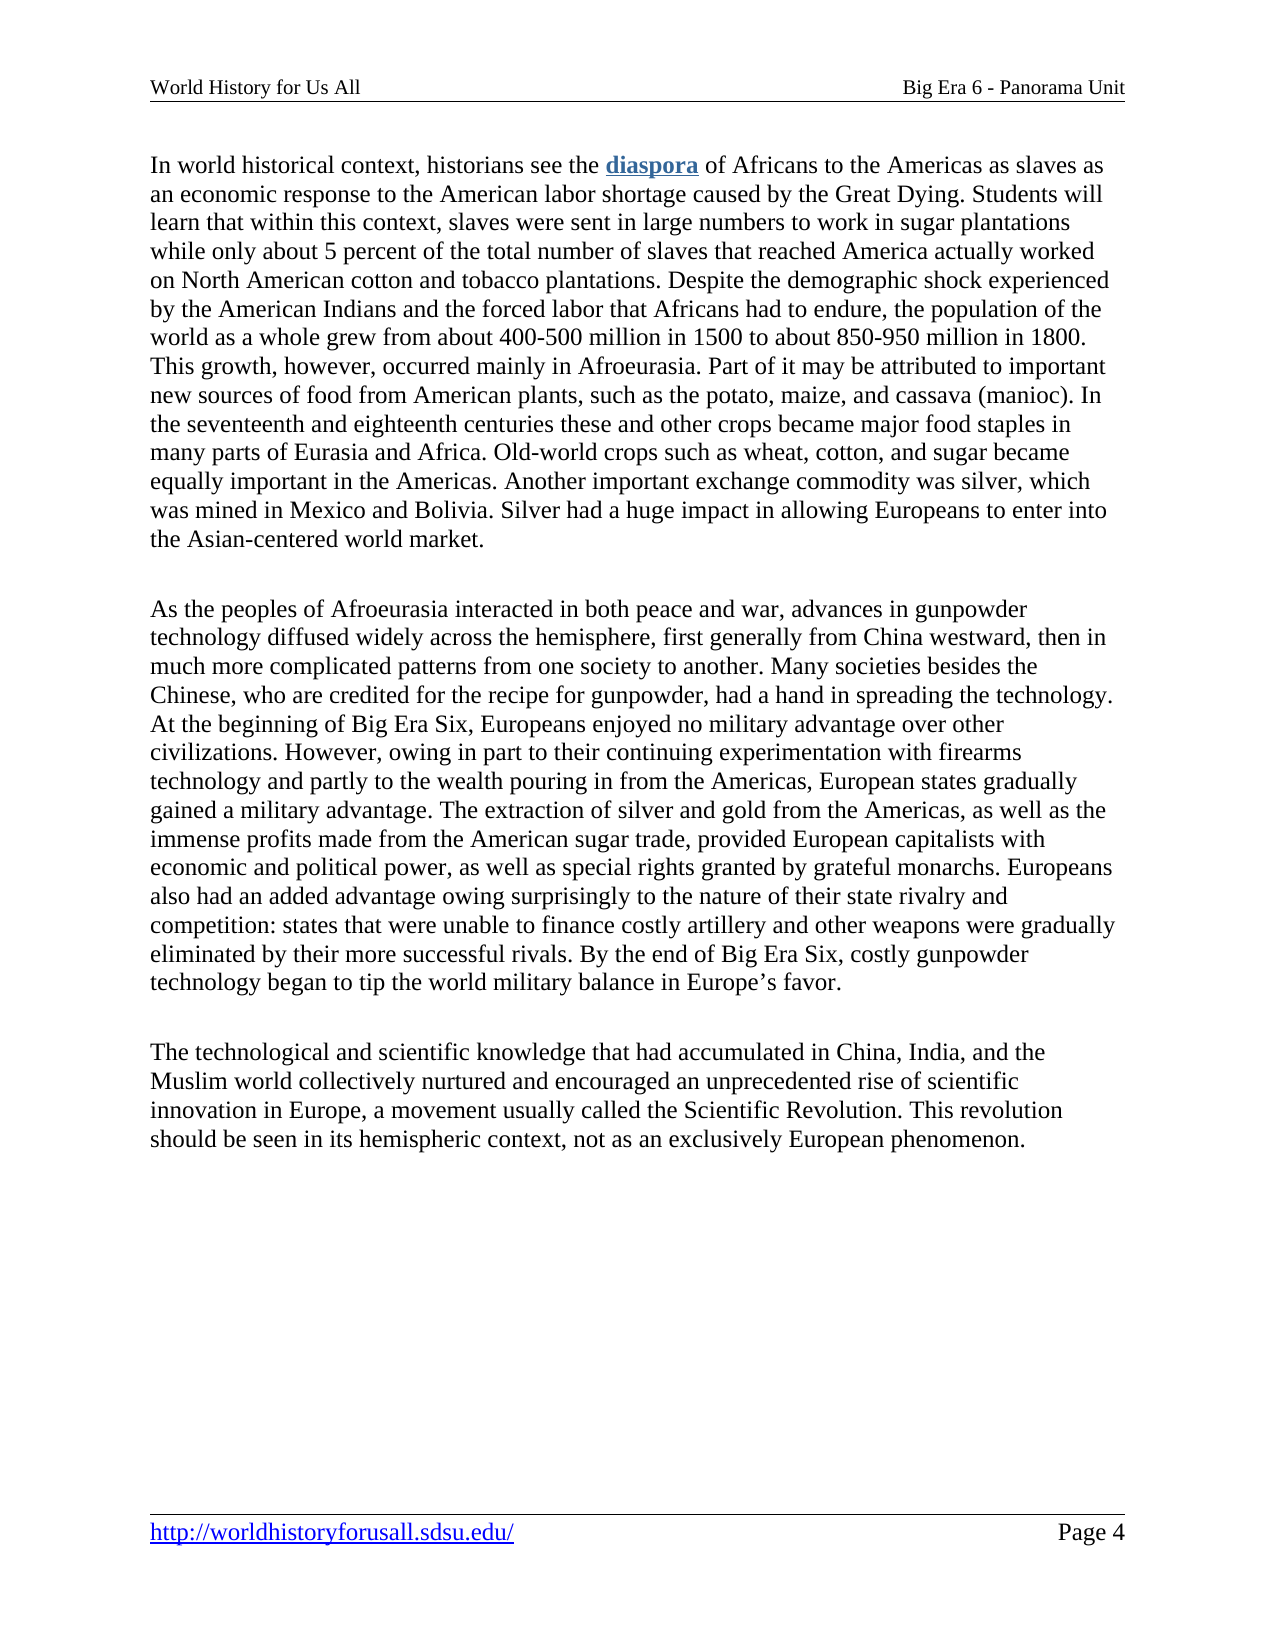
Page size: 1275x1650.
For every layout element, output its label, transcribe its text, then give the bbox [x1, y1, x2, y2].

text The technological and scientific knowledge that had accumulated in China, India, and the Muslim world collectively nurtured and encouraged an unprecedented rise of scientific innovation in Europe, a movement usually called the Scientific Revolution. This revolution should be seen in its hemispheric context, not as an exclusively European phenomenon. [150, 1037, 1125, 1152]
text In world historical context, historians see the diaspora of Africans to the Americas as slaves as an economic response to the American labor shortage caused by the Great Dying. Students will learn that within this context, slaves were sent in large numbers to work in sugar plantations while only about 5 percent of the total number of slaves that reached America actually worked on North American cotton and tobacco plantations. Despite the demographic shock experienced by the American Indians and the forced labor that Africans had to endure, the population of the world as a whole grew from about 400-500 million in 1500 to about 850-950 million in 1800. This growth, however, occurred mainly in Afroeurasia. Part of it may be attributed to important new sources of food from American plants, such as the potato, maize, and cassava (manioc). In the seventeenth and eighteenth centuries these and other crops became major food staples in many parts of Eurasia and Africa. Old-world crops such as wheat, cotton, and sugar became equally important in the Americas. Another important exchange commodity was silver, which was mined in Mexico and Bolivia. Silver had a huge impact in allowing Europeans to enter into the Asian-centered world market. [150, 150, 1125, 552]
text As the peoples of Afroeurasia interacted in both peace and war, advances in gunpowder technology diffused widely across the hemisphere, first generally from China westward, then in much more complicated patterns from one society to another. Many societies besides the Chinese, who are credited for the recipe for gunpowder, had a hand in spreading the technology. At the beginning of Big Era Six, Europeans enjoyed no military advantage over other civilizations. However, owing in part to their continuing experimentation with firearms technology and partly to the wealth pouring in from the Americas, European states gradually gained a military advantage. The extraction of silver and gold from the Americas, as well as the immense profits made from the American sugar trade, provided European capitalists with economic and political power, as well as special rights granted by grateful monarchs. Europeans also had an added advantage owing surprisingly to the nature of their state rivalry and competition: states that were unable to finance costly artillery and other weapons were gradually eliminated by their more successful rivals. By the end of Big Era Six, costly gunpowder technology began to tip the world military balance in Europe’s favor. [150, 594, 1125, 996]
